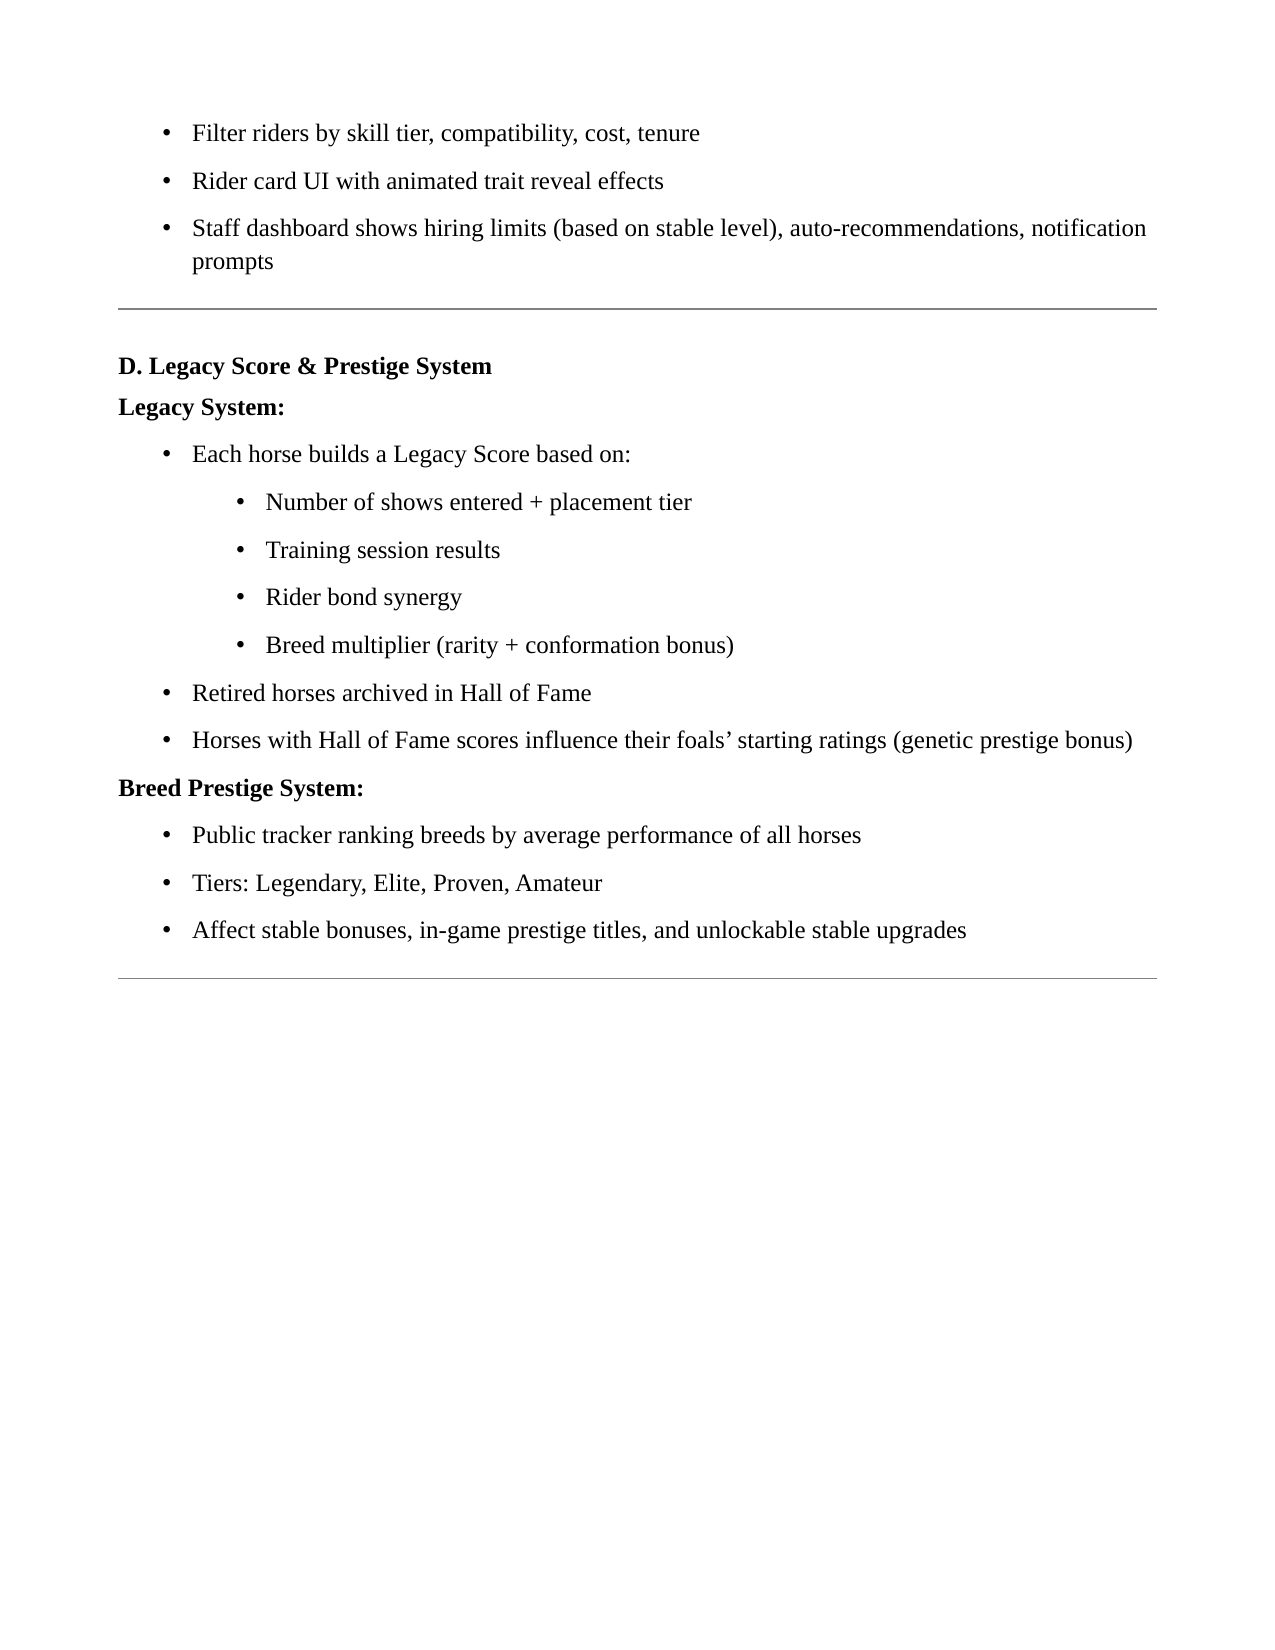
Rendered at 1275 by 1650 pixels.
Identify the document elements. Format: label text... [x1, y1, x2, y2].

list Rider bond synergy [236, 582, 1157, 611]
text Breed Prestige System: [118, 773, 1157, 802]
list Horses with Hall of Fame scores influence their foals’ starting ratings (genetic prestige bonus) [162, 725, 1157, 754]
list Affect stable bonuses, in-game prestige titles, and unlockable stable upgrades [162, 916, 1157, 944]
list Training session results [236, 535, 1157, 563]
list Rider card UI with animated trait reveal effects [162, 166, 1157, 194]
text Legacy System: [118, 392, 1157, 421]
subtitle D. Legacy Score & Prestige System [118, 351, 1157, 379]
list Public tracker ranking breeds by average performance of all horses [162, 820, 1157, 849]
list Tiers: Legendary, Elite, Proven, Amateur [162, 868, 1157, 897]
list Staff dashboard shows hiring limits (based on stable level), auto-recommendations, notification prompts [162, 213, 1157, 275]
list Number of shows entered + placement tier [236, 487, 1157, 516]
list Retired horses archived in Hall of Fame [162, 678, 1157, 706]
list Each horse builds a Legacy Score based on: [162, 439, 1157, 468]
list Breed multiplier (rarity + conformation bonus) [236, 630, 1157, 659]
list Filter riders by skill tier, compatibility, cost, tenure [162, 118, 1157, 147]
